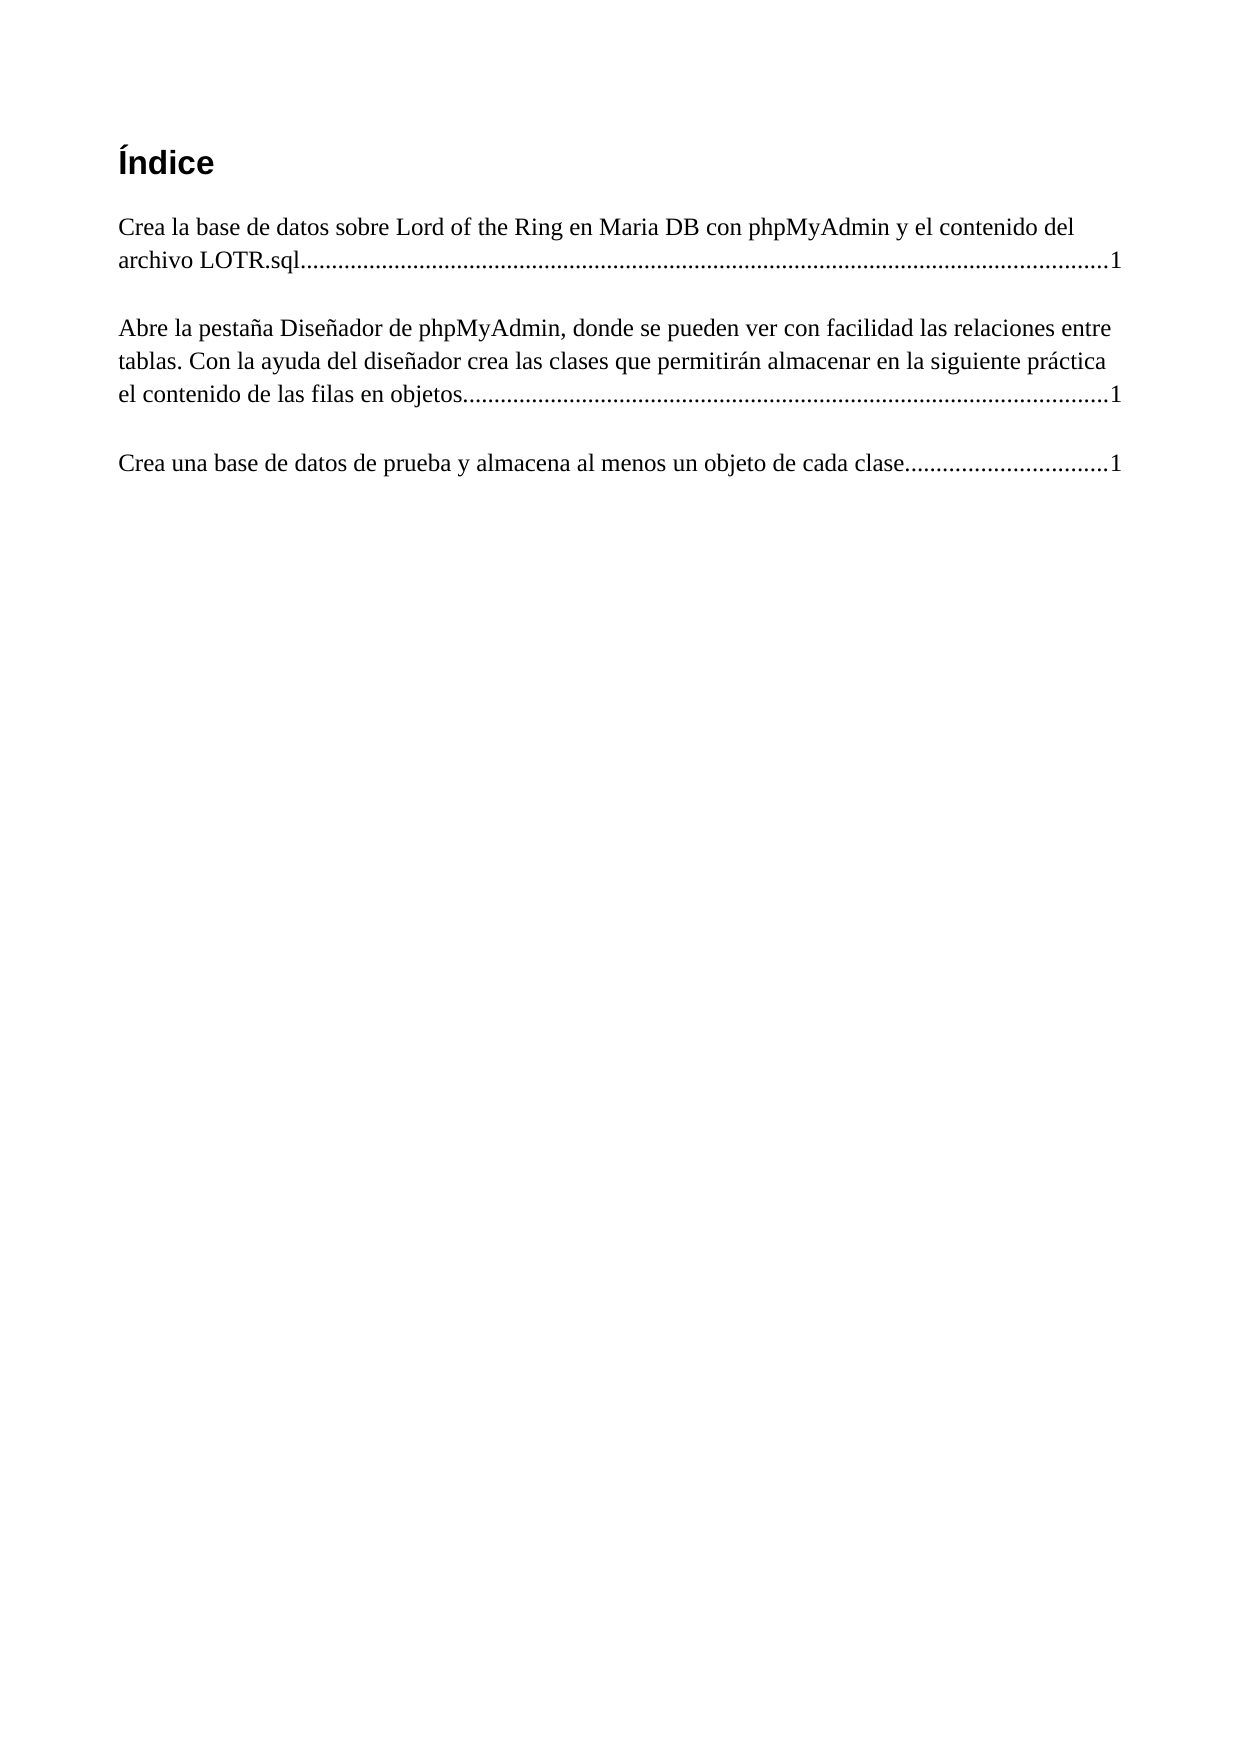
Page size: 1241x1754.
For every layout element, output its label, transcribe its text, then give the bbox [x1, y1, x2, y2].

text Abre la pestaña Diseñador de phpMyAdmin, donde se pueden ver con facilidad las relaciones entre tablas. Con la ayuda del diseñador crea las clases que permitirán almacenar en la siguiente práctica el contenido de las filas en objetos. 1 [118, 313, 1122, 408]
text Crea la base de datos sobre Lord of the Ring en Maria DB con phpMyAdmin y el contenido del archivo LOTR.sql. 1 [118, 212, 1122, 273]
text Crea una base de datos de prueba y almacena al menos un objeto de cada clase. 1 [118, 448, 1122, 476]
subtitle Índice [118, 143, 1122, 182]
